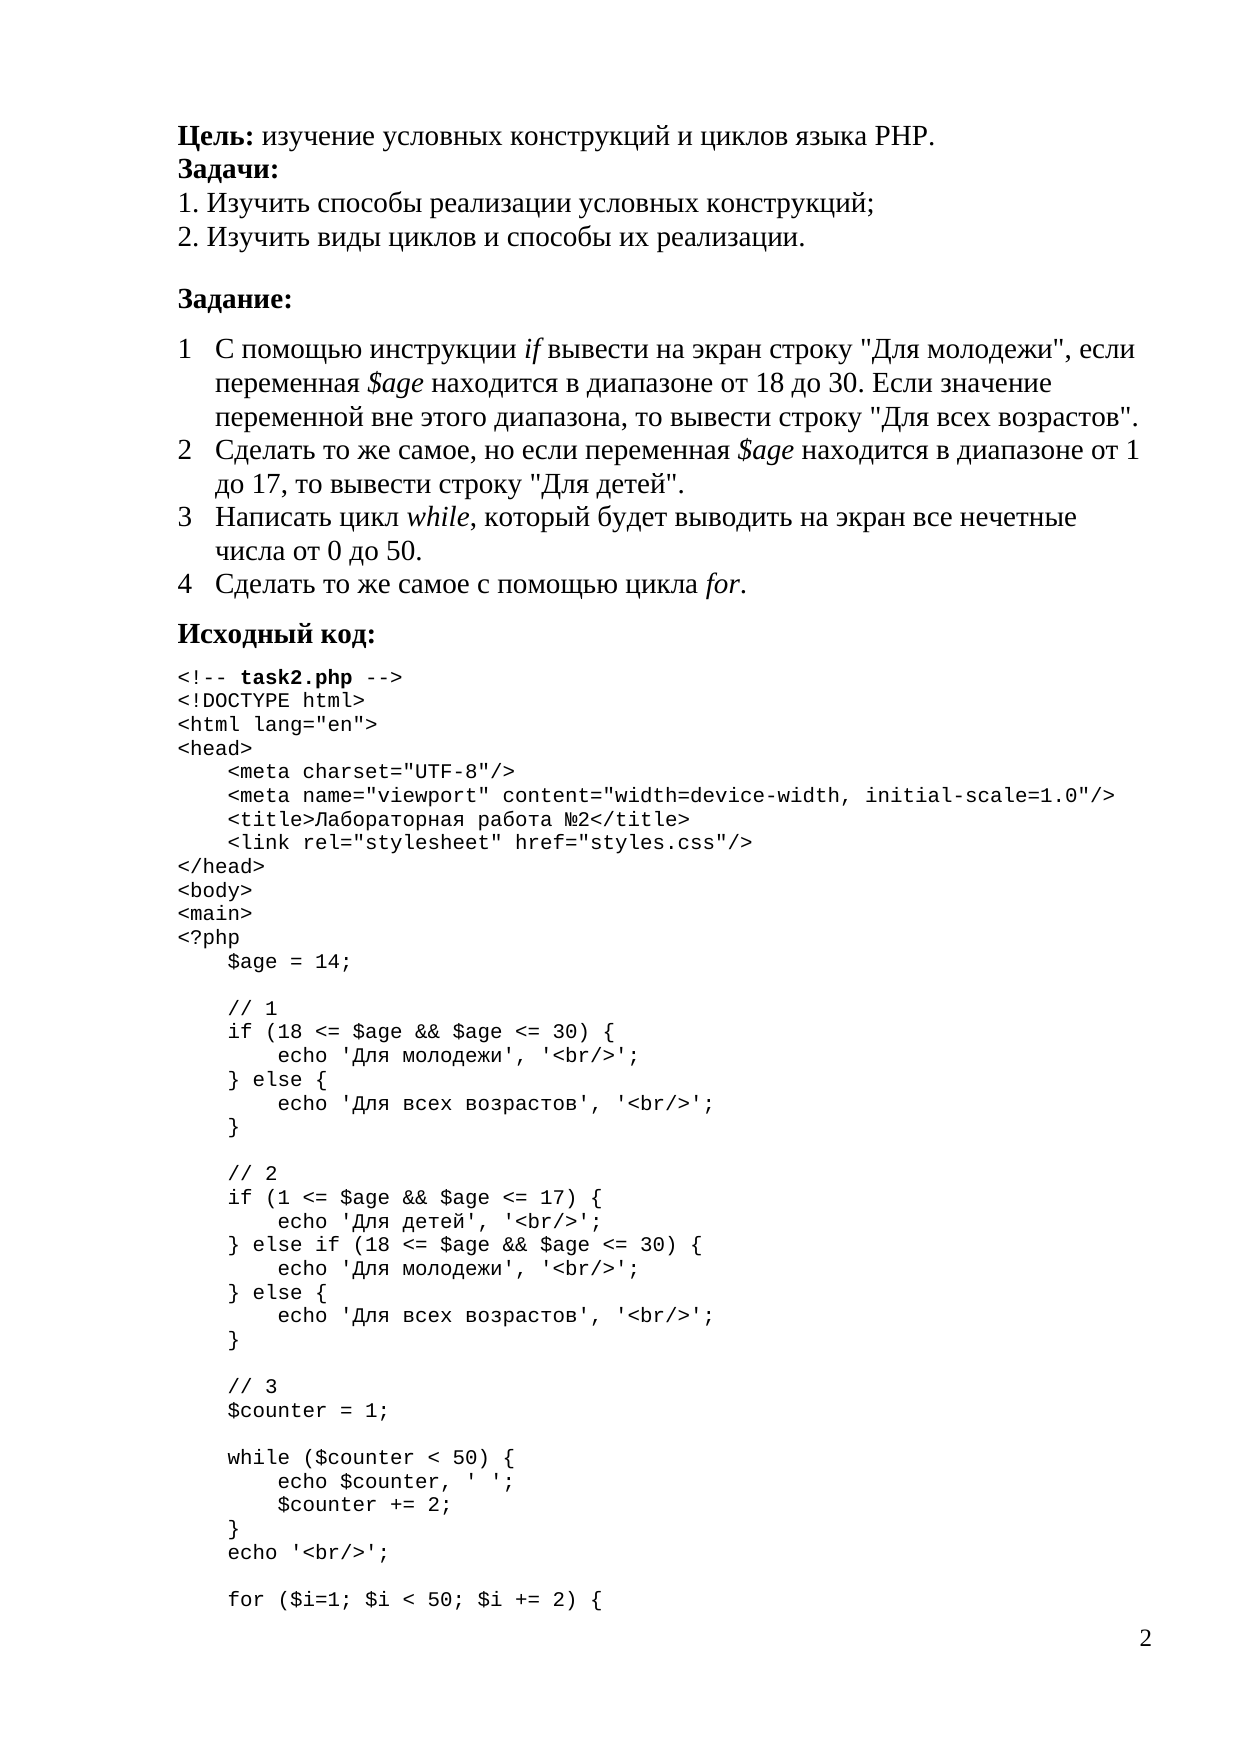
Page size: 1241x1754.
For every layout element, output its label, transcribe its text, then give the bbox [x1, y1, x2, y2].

text $counter += 2; [177, 1494, 1152, 1518]
text } else { [177, 1069, 1152, 1092]
text echo 'Для детей', '<br/>'; [177, 1211, 1152, 1234]
text for ($i=1; $i < 50; $i += 2) { [177, 1589, 1152, 1613]
text <title>Лабораторная работа №2</title> [177, 809, 1152, 832]
text <!-- task2.php --> [177, 667, 1152, 691]
text } [177, 1329, 1152, 1353]
text while ($counter < 50) { [177, 1447, 1152, 1471]
text if (1 <= $age && $age <= 17) { [177, 1187, 1152, 1211]
list C помощью инструкции if вывести на экран строку "Для молодежи", если переменная $age находится в диапазоне от 18 до 30. Если значение переменной вне этого диапазона, то вывести строку "Для всех возрастов". [177, 332, 1152, 432]
text echo 'Для всех возрастов', '<br/>'; [177, 1305, 1152, 1329]
list Написать цикл while, который будет выводить на экран все нечетные числа от 0 до 50. [177, 499, 1152, 566]
text if (18 <= $age && $age <= 30) { [177, 1022, 1152, 1045]
text <html lang="en"> [177, 714, 1152, 738]
text // 3 [177, 1376, 1152, 1400]
text Цель: изучение условных конструкций и циклов языка PHP. [177, 118, 1152, 152]
text <meta charset="UTF-8"/> [177, 761, 1152, 785]
text } else if (18 <= $age && $age <= 30) { [177, 1234, 1152, 1258]
text $counter = 1; [177, 1400, 1152, 1423]
text echo $counter, ' '; [177, 1471, 1152, 1494]
text } [177, 1116, 1152, 1140]
text Задание: [177, 281, 1152, 315]
list Сделать то же самое с помощью цикла for. [177, 566, 1152, 600]
text echo 'Для молодежи', '<br/>'; [177, 1045, 1152, 1069]
text echo '<br/>'; [177, 1542, 1152, 1565]
text // 2 [177, 1163, 1152, 1187]
text echo 'Для всех возрастов', '<br/>'; [177, 1092, 1152, 1116]
text <meta name="viewport" content="width=device-width, initial-scale=1.0"/> [177, 785, 1152, 809]
text <!DOCTYPE html> [177, 691, 1152, 714]
text </head> [177, 856, 1152, 880]
text <head> [177, 738, 1152, 761]
text 2. Изучить виды циклов и способы их реализации. [177, 219, 1152, 252]
text // 1 [177, 998, 1152, 1022]
text } else { [177, 1282, 1152, 1305]
text <main> [177, 903, 1152, 927]
text <body> [177, 880, 1152, 903]
list Сделать то же самое, но если переменная $age находится в диапазоне от 1 до 17, то вывести строку "Для детей". [177, 432, 1152, 499]
text Задачи: [177, 152, 1152, 185]
text <link rel="stylesheet" href="styles.css"/> [177, 832, 1152, 856]
text } [177, 1518, 1152, 1542]
text Исходный код: [177, 617, 1152, 650]
text echo 'Для молодежи', '<br/>'; [177, 1258, 1152, 1282]
text $age = 14; [177, 951, 1152, 974]
text <?php [177, 927, 1152, 951]
text 1. Изучить способы реализации условных конструкций; [177, 185, 1152, 219]
